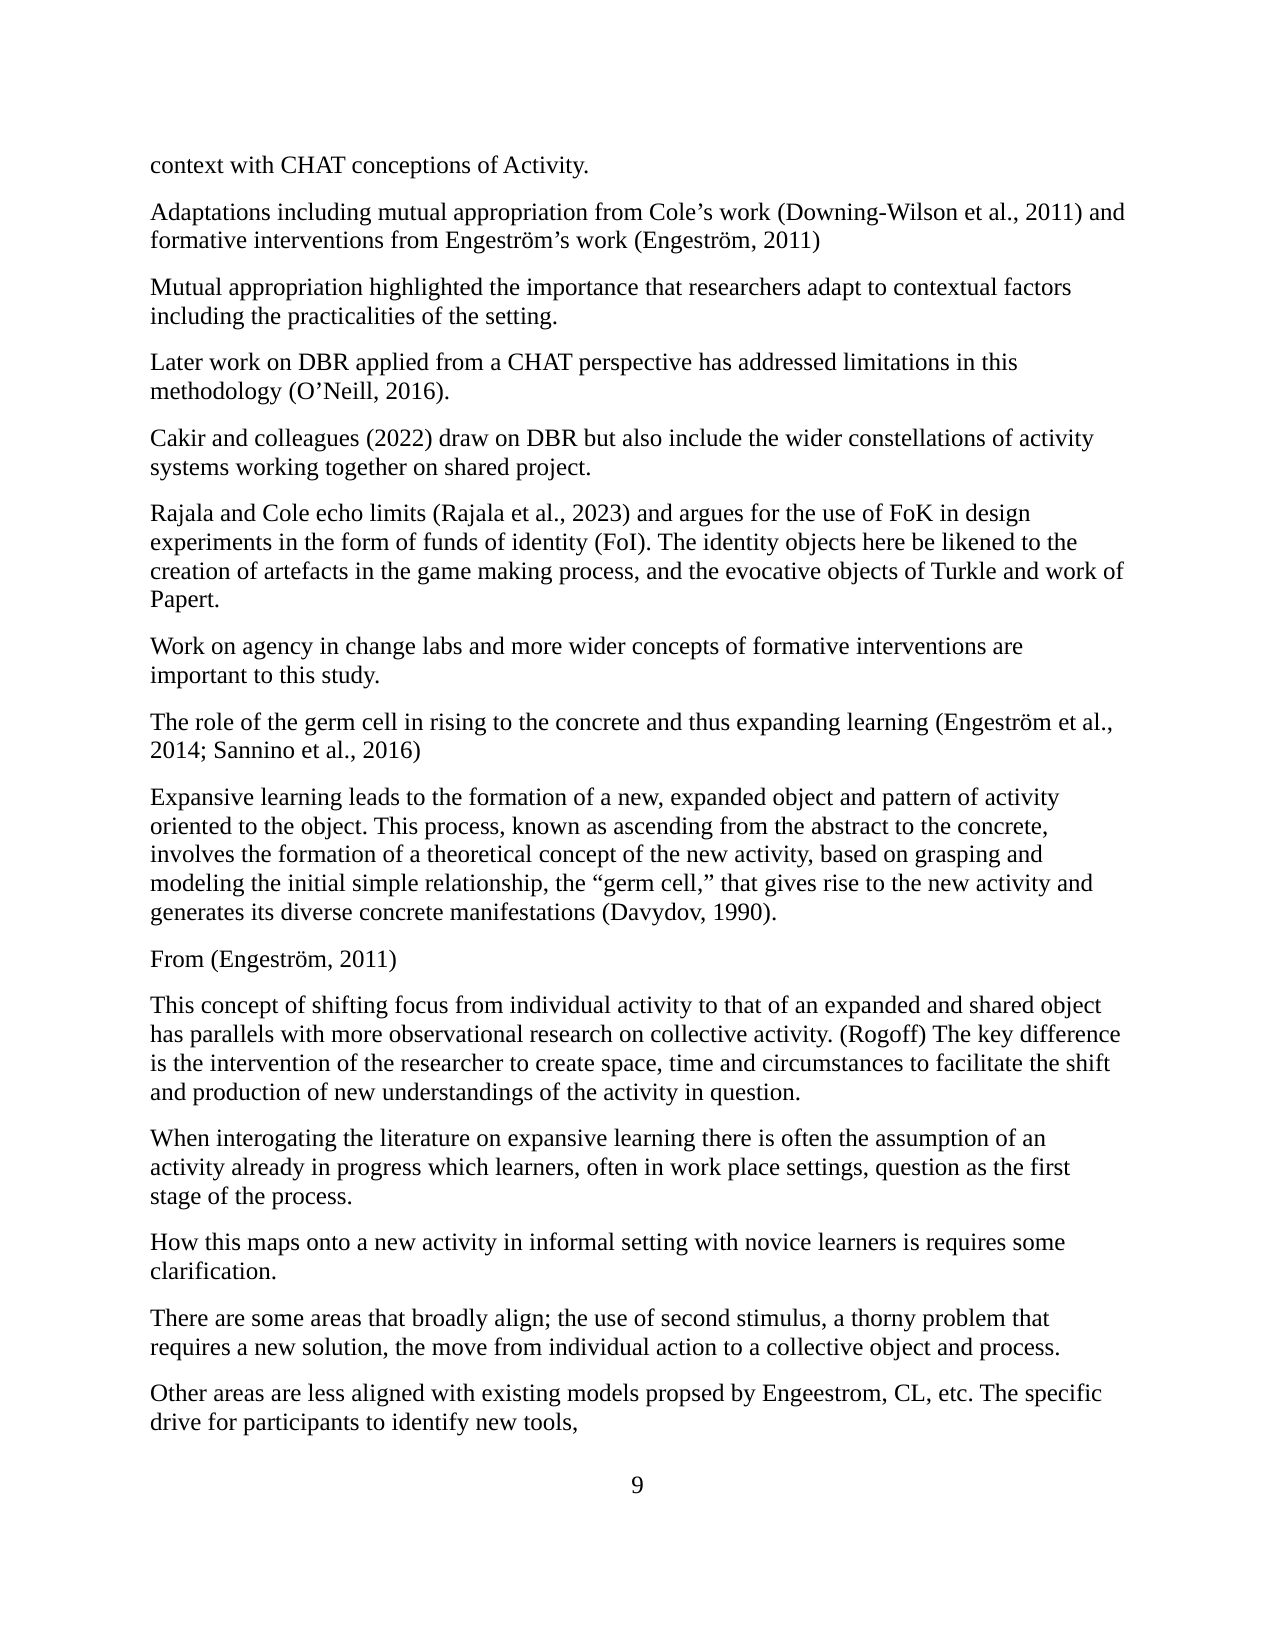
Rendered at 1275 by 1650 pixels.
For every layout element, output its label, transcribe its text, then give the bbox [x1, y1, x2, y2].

text Expansive learning leads to the formation of a new, expanded object and pattern of activity oriented to the object. This process, known as ascending from the abstract to the concrete, involves the formation of a theoretical concept of the new activity, based on grasping and modeling the initial simple relationship, the “germ cell,” that gives rise to the new activity and generates its diverse concrete manifestations (Davydov, 1990). [150, 782, 1125, 926]
text Other areas are less aligned with existing models propsed by Engeestrom, CL, etc. The specific drive for participants to identify new tools, [150, 1378, 1125, 1436]
text Adaptations including mutual appropriation from Cole’s work (Downing-Wilson et al., 2011) and formative interventions from Engeström’s work (Engeström, 2011) [150, 197, 1125, 254]
text Work on agency in change labs and more wider concepts of formative interventions are important to this study. [150, 631, 1125, 689]
text When interogating the literature on expansive learning there is often the assumption of an activity already in progress which learners, often in work place settings, question as the first stage of the process. [150, 1123, 1125, 1209]
text This concept of shifting focus from individual activity to that of an expanded and shared object has parallels with more observational research on collective activity. (Rogoff) The key difference is the intervention of the researcher to create space, time and circumstances to facilitate the shift and production of new understandings of the activity in question. [150, 990, 1125, 1105]
text The role of the germ cell in rising to the concrete and thus expanding learning (Engeström et al., 2014; Sannino et al., 2016) [150, 707, 1125, 764]
text Rajala and Cole echo limits (Rajala et al., 2023) and argues for the use of FoK in design experiments in the form of funds of identity (FoI). The identity objects here be likened to the creation of artefacts in the game making process, and the evocative objects of Turkle and work of Papert. [150, 498, 1125, 613]
text How this maps onto a new activity in informal setting with novice learners is requires some clarification. [150, 1227, 1125, 1285]
text Later work on DBR applied from a CHAT perspective has addressed limitations in this methodology (O’Neill, 2016). [150, 347, 1125, 405]
text Cakir and colleagues (2022) draw on DBR but also include the wider constellations of activity systems working together on shared project. [150, 423, 1125, 480]
text There are some areas that broadly align; the use of second stimulus, a thorny problem that requires a new solution, the move from individual action to a collective object and process. [150, 1303, 1125, 1360]
text Mutual appropriation highlighted the importance that researchers adapt to contextual factors including the practicalities of the setting. [150, 272, 1125, 329]
text From (Engeström, 2011) [150, 944, 1125, 972]
text context with CHAT conceptions of Activity. [150, 150, 1125, 179]
